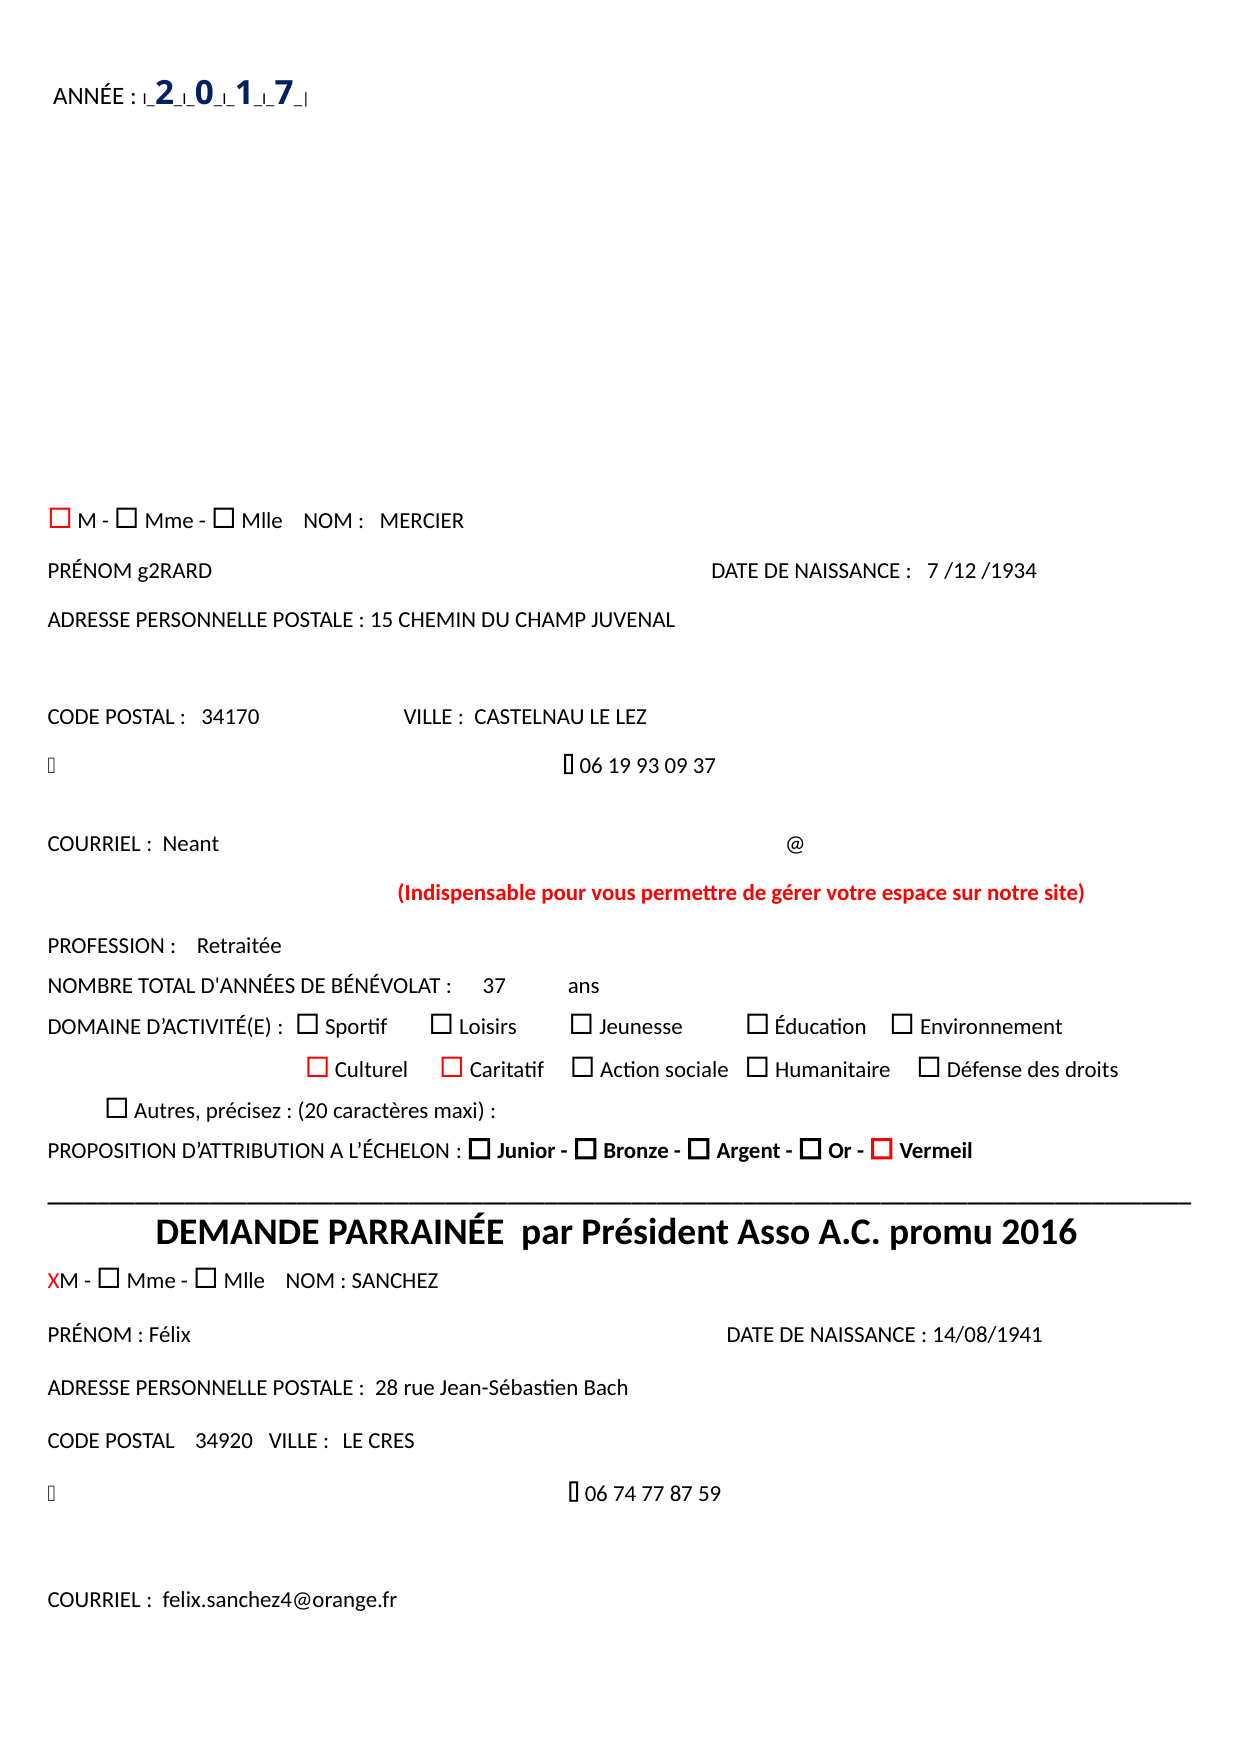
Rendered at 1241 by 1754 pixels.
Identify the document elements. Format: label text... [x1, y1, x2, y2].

text ADRESSE PERSONNELLE POSTALE : 28 rue Jean-Sébastien Bach [47, 1373, 1193, 1401]
text PROPOSITION D’ATTRIBUTION A L’ÉCHELON :  Junior -  Bronze -  Argent -  Or -  Vermeil [47, 1137, 1193, 1165]
text ADRESSE PERSONNELLE POSTALE : 15 CHEMIN DU CHAMP JUVENAL [47, 605, 1193, 633]
text NOMBRE TOTAL D'ANNÉES DE BÉNÉVOLAT : 37 ans [47, 971, 1193, 999]
text XM -  Mme -  Mlle NOM : SANCHEZ [47, 1266, 1193, 1295]
text (Indispensable pour vous permettre de gérer votre espace sur notre site) [47, 878, 1193, 906]
text COURRIEL : Neant @ [47, 829, 1193, 857]
text CODE POSTAL : 34170 VILLE : CASTELNAU LE LEZ [47, 702, 1193, 731]
text  M -  Mme -  Mlle NOM : MERCIER [47, 507, 1193, 535]
text DOMAINE D’ACTIVITÉ(E) :  Sportif  Loisirs  Jeunesse  Éducation Environnement [47, 1012, 1193, 1040]
text PRÉNOM : Félix DATE DE NAISSANCE : 14/08/1941 [47, 1320, 1193, 1348]
text   06 19 93 09 37 [47, 751, 1193, 780]
text  Culturel  Caritatif  Action sociale  Humanitaire  Défense des droits [268, 1053, 1193, 1083]
text PRÉNOM g2RARD DATE DE NAISSANCE : 7 /12 /1934 [47, 556, 1193, 584]
text CODE POSTAL 34920 VILLE : LE CRES [47, 1426, 1193, 1454]
text ANNÉE : I_2_I_0_I_1_I_7_| [47, 69, 1193, 114]
text   06 74 77 87 59 [47, 1479, 1193, 1508]
text  Autres, précisez : (20 caractères maxi) : [47, 1096, 1193, 1124]
text PROFESSION : Retraitée [47, 931, 1193, 959]
text ____________________________________________________________________________________________ [47, 1178, 1193, 1208]
text COURRIEL : felix.sanchez4@orange.fr [47, 1586, 1193, 1614]
text DEMANDE PARRAINÉE par Président Asso A.C. promu 2016 [47, 1208, 1193, 1254]
